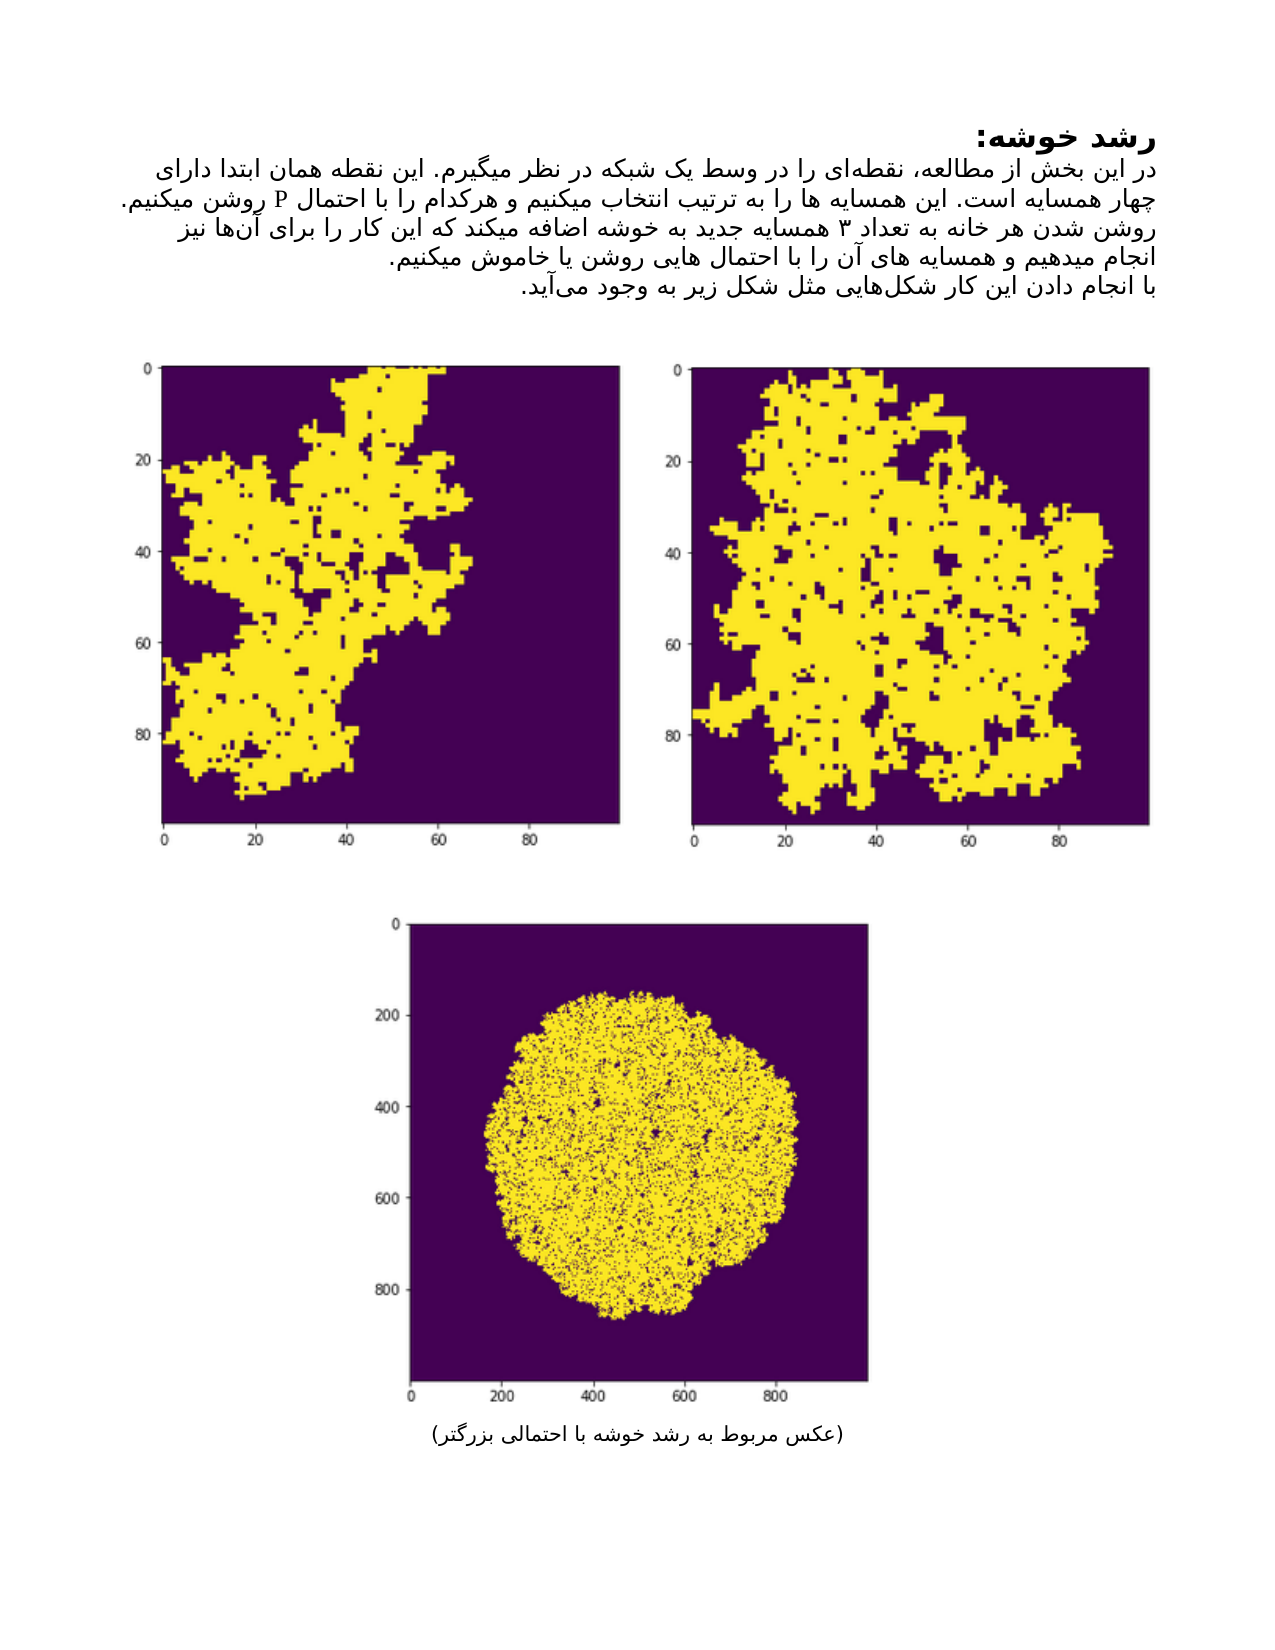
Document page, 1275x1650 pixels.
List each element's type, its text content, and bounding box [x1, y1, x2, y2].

text رشد خوشه: [118, 118, 1157, 154]
picture [113, 355, 1205, 869]
text (عکس مربوط به رشد خوشه با احتمالی بزرگتر) [118, 1422, 1157, 1446]
text در این بخش از مطالعه، نقطه‌ای را در وسط یک شبکه در نظر میگیرم. این نقطه همان ابتدا دارای چهار همسایه است. این همسایه ها را به ترتیب انتخاب میکنیم و هرکدام را با احتمال P روشن میکنیم. روشن شدن هر خانه به تعداد ۳ همسایه جدید به خوشه اضافه میکند که این کار را برای آن‌ها نیز انجام میدهیم و همسایه های آن را با احتمال هایی روشن یا خاموش میکنیم. با انجام دادن این کار شکل‌هایی مثل شکل زیر به وجود می‌آید. [118, 154, 1157, 300]
picture [370, 904, 905, 1419]
